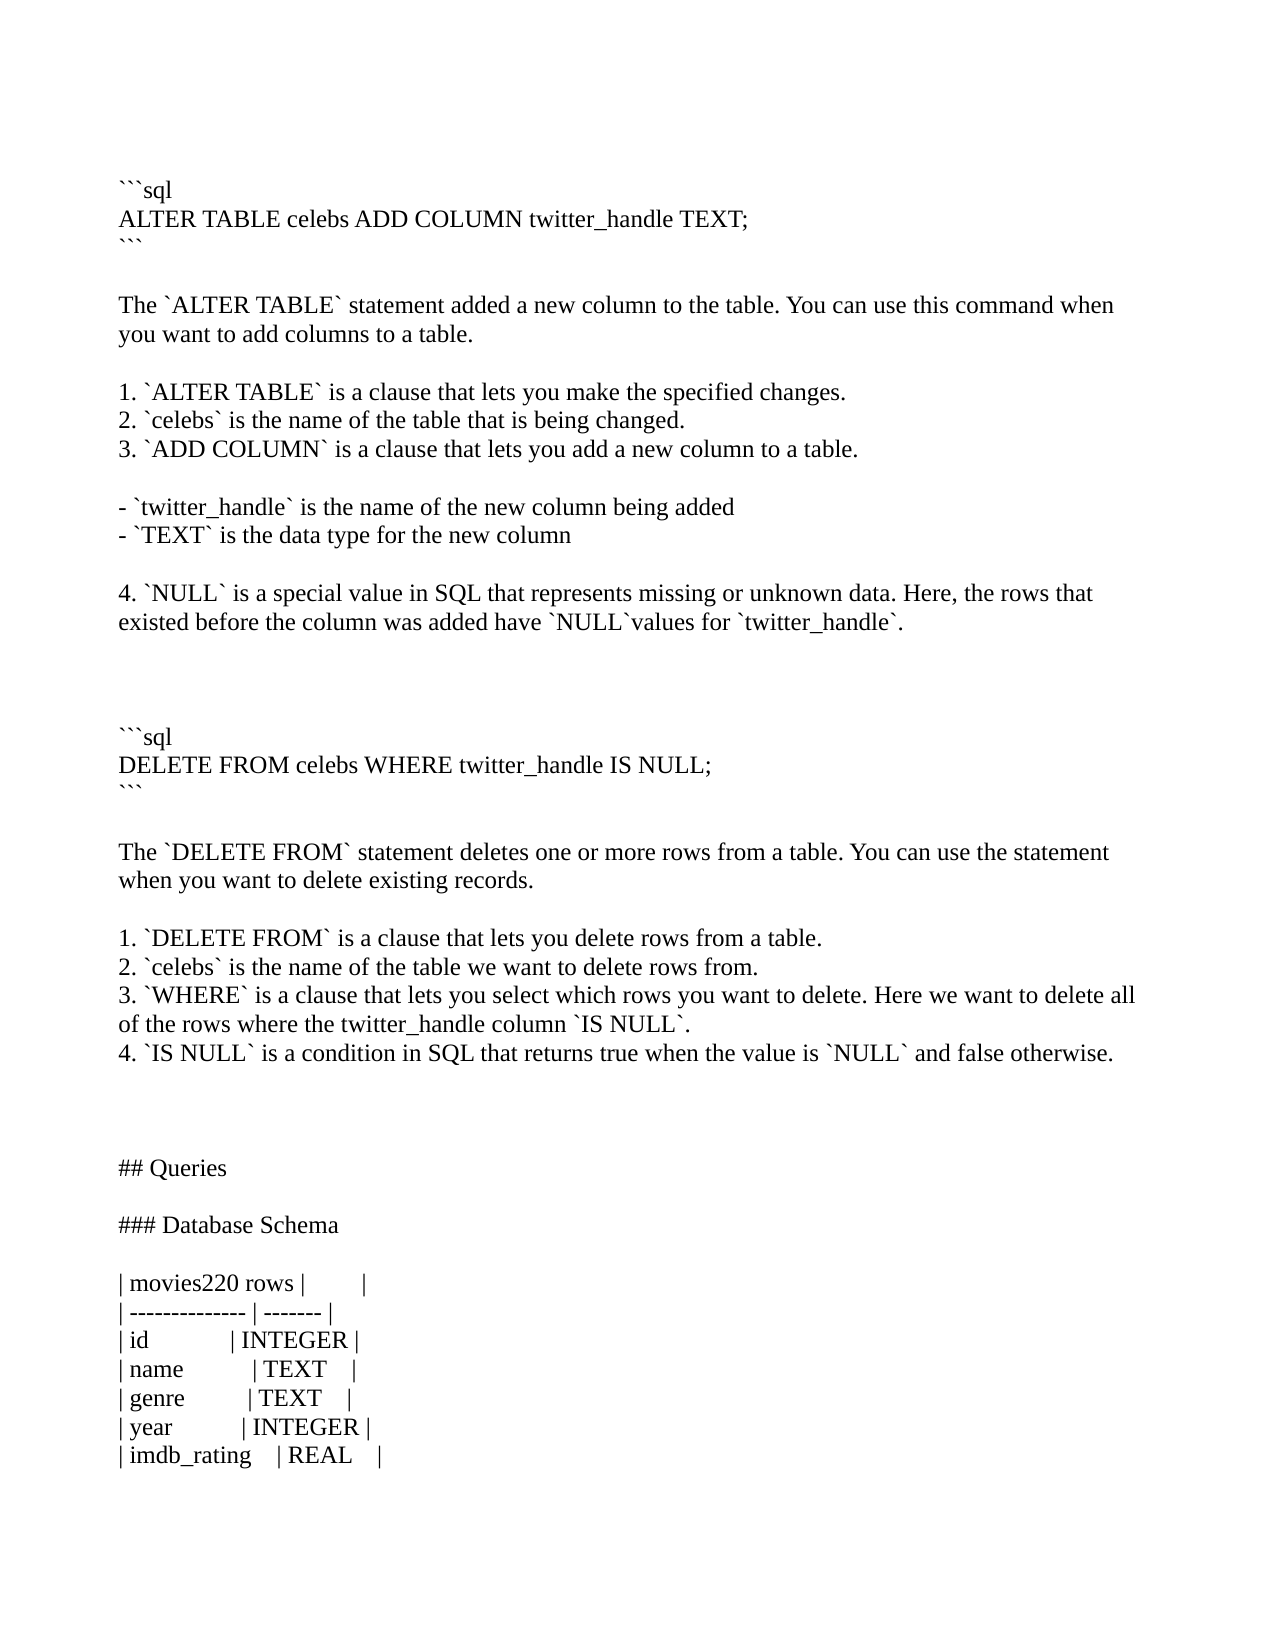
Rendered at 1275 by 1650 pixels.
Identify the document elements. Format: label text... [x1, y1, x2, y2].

text - `TEXT` is the data type for the new column [118, 521, 1157, 549]
text ```sql [118, 176, 1157, 204]
text 2. `celebs` is the name of the table that is being changed. [118, 406, 1157, 434]
text | name | TEXT | [118, 1354, 1157, 1383]
text | -------------- | ------- | [118, 1297, 1157, 1326]
text ``` [118, 233, 1157, 262]
text 2. `celebs` is the name of the table we want to delete rows from. [118, 952, 1157, 981]
text 3. `WHERE` is a clause that lets you select which rows you want to delete. Here we want to delete all of the rows where the twitter_handle column `IS NULL`. [118, 981, 1157, 1038]
text 1. `ALTER TABLE` is a clause that lets you make the specified changes. [118, 377, 1157, 406]
text DELETE FROM celebs WHERE twitter_handle IS NULL; [118, 751, 1157, 779]
text | movies220 rows | | [118, 1268, 1157, 1297]
text ALTER TABLE celebs ADD COLUMN twitter_handle TEXT; [118, 204, 1157, 233]
text | year | INTEGER | [118, 1412, 1157, 1441]
text | id | INTEGER | [118, 1326, 1157, 1354]
text The `ALTER TABLE` statement added a new column to the table. You can use this command when you want to add columns to a table. [118, 291, 1157, 348]
text ```sql [118, 722, 1157, 751]
text The `DELETE FROM` statement deletes one or more rows from a table. You can use the statement when you want to delete existing records. [118, 837, 1157, 894]
text 3. `ADD COLUMN` is a clause that lets you add a new column to a table. [118, 434, 1157, 463]
text ## Queries [118, 1153, 1157, 1182]
text - `twitter_handle` is the name of the new column being added [118, 492, 1157, 521]
text | imdb_rating | REAL | [118, 1441, 1157, 1469]
text 4. `NULL` is a special value in SQL that represents missing or unknown data. Here, the rows that existed before the column was added have `NULL`values for `twitter_handle`. [118, 578, 1157, 636]
text 1. `DELETE FROM` is a clause that lets you delete rows from a table. [118, 923, 1157, 952]
text ``` [118, 779, 1157, 808]
text 4. `IS NULL` is a condition in SQL that returns true when the value is `NULL` and false otherwise. [118, 1038, 1157, 1067]
text ### Database Schema [118, 1211, 1157, 1239]
text | genre | TEXT | [118, 1383, 1157, 1412]
